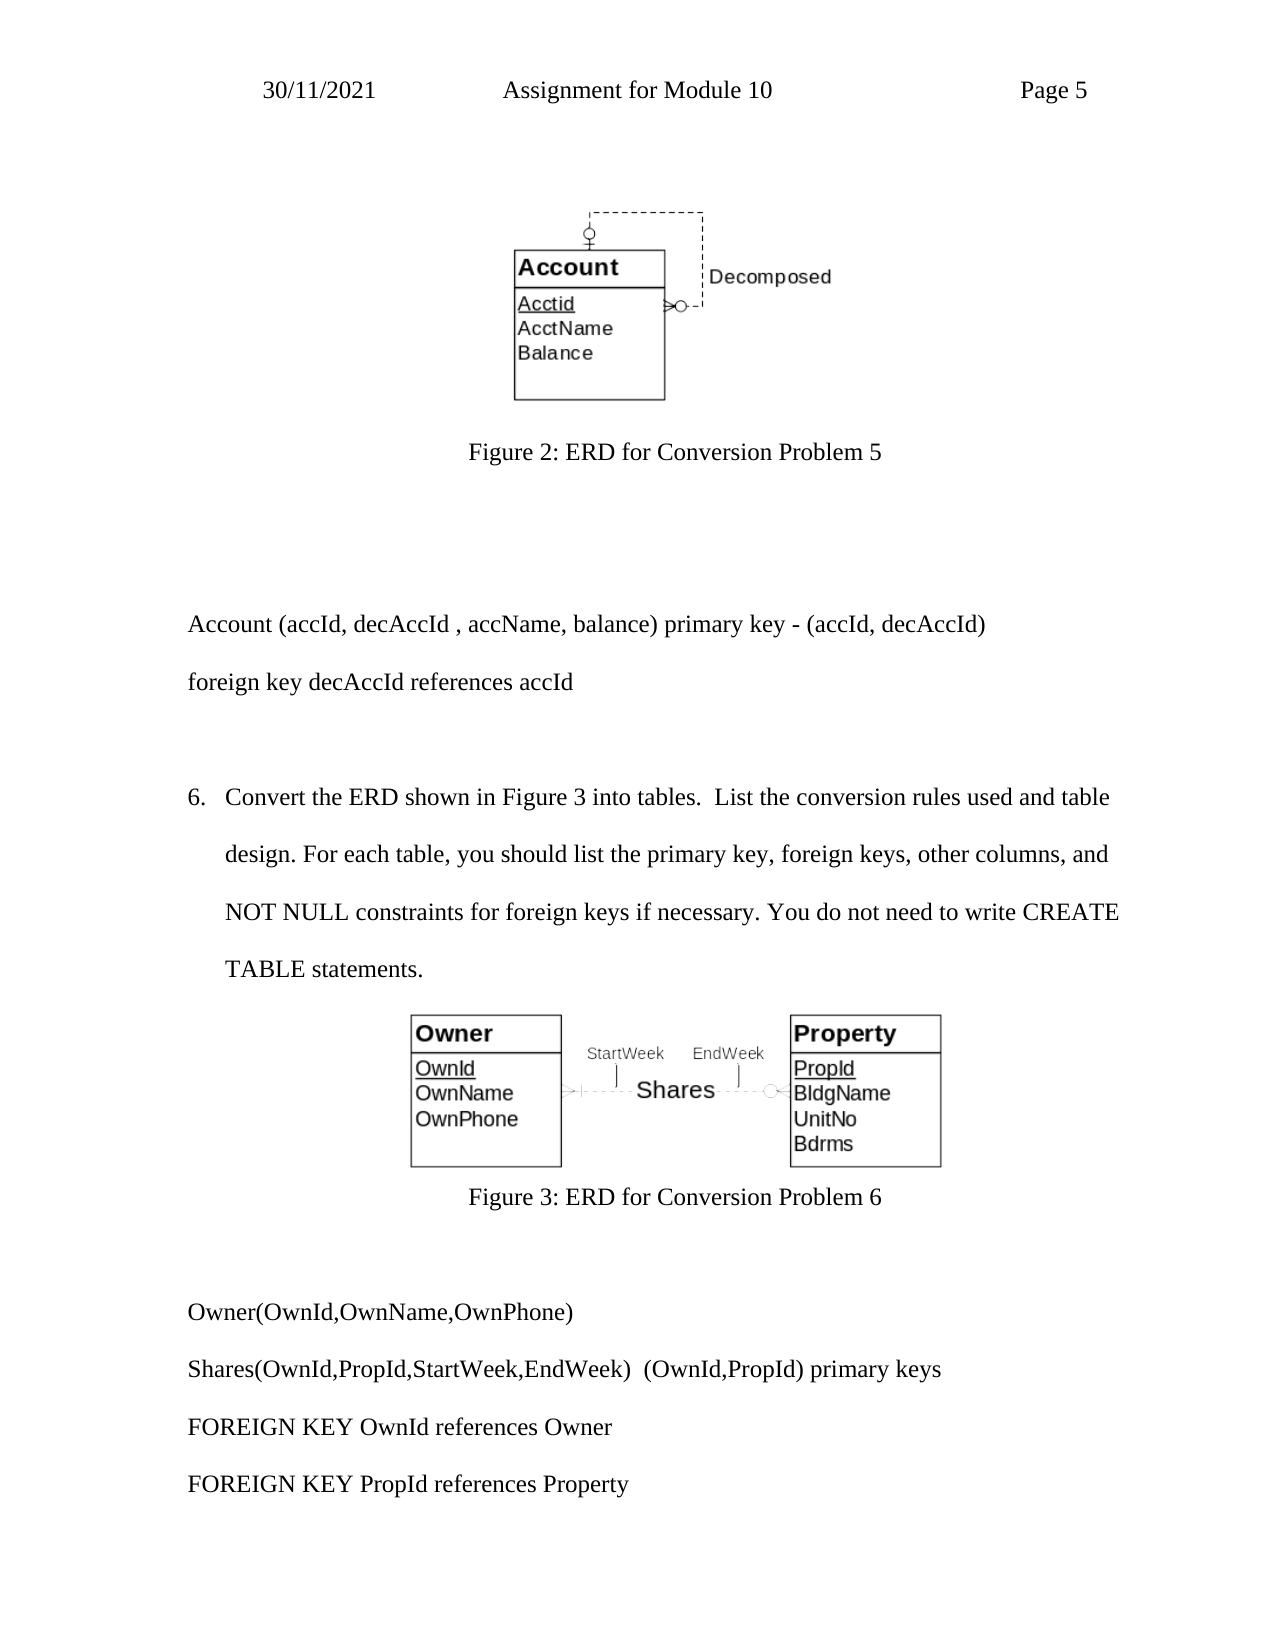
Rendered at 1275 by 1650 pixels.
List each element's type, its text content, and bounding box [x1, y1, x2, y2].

title Owner(OwnId,OwnName,OwnPhone) [187, 1297, 1162, 1326]
title Account (accId, decAccId , accName, balance) primary key - (accId, decAccId) [187, 609, 1162, 638]
list Convert the ERD shown in Figure 3 into tables. List the conversion rules used and table design. For each table, you should list the primary key, foreign keys, other columns, and NOT NULL constraints for foreign keys if necessary. You do not need to write CREATE TABLE statements. [187, 782, 1162, 983]
title Shares(OwnId,PropId,StartWeek,EndWeek) (OwnId,PropId) primary keys [187, 1354, 1162, 1383]
title Figure 2: ERD for Conversion Problem 5 [187, 437, 1162, 465]
title FOREIGN KEY OwnId references Owner FOREIGN KEY PropId references Property [187, 1412, 1162, 1498]
title foreign key decAccId references accId [187, 667, 1162, 695]
title Figure 3: ERD for Conversion Problem 6 [187, 1182, 1162, 1211]
